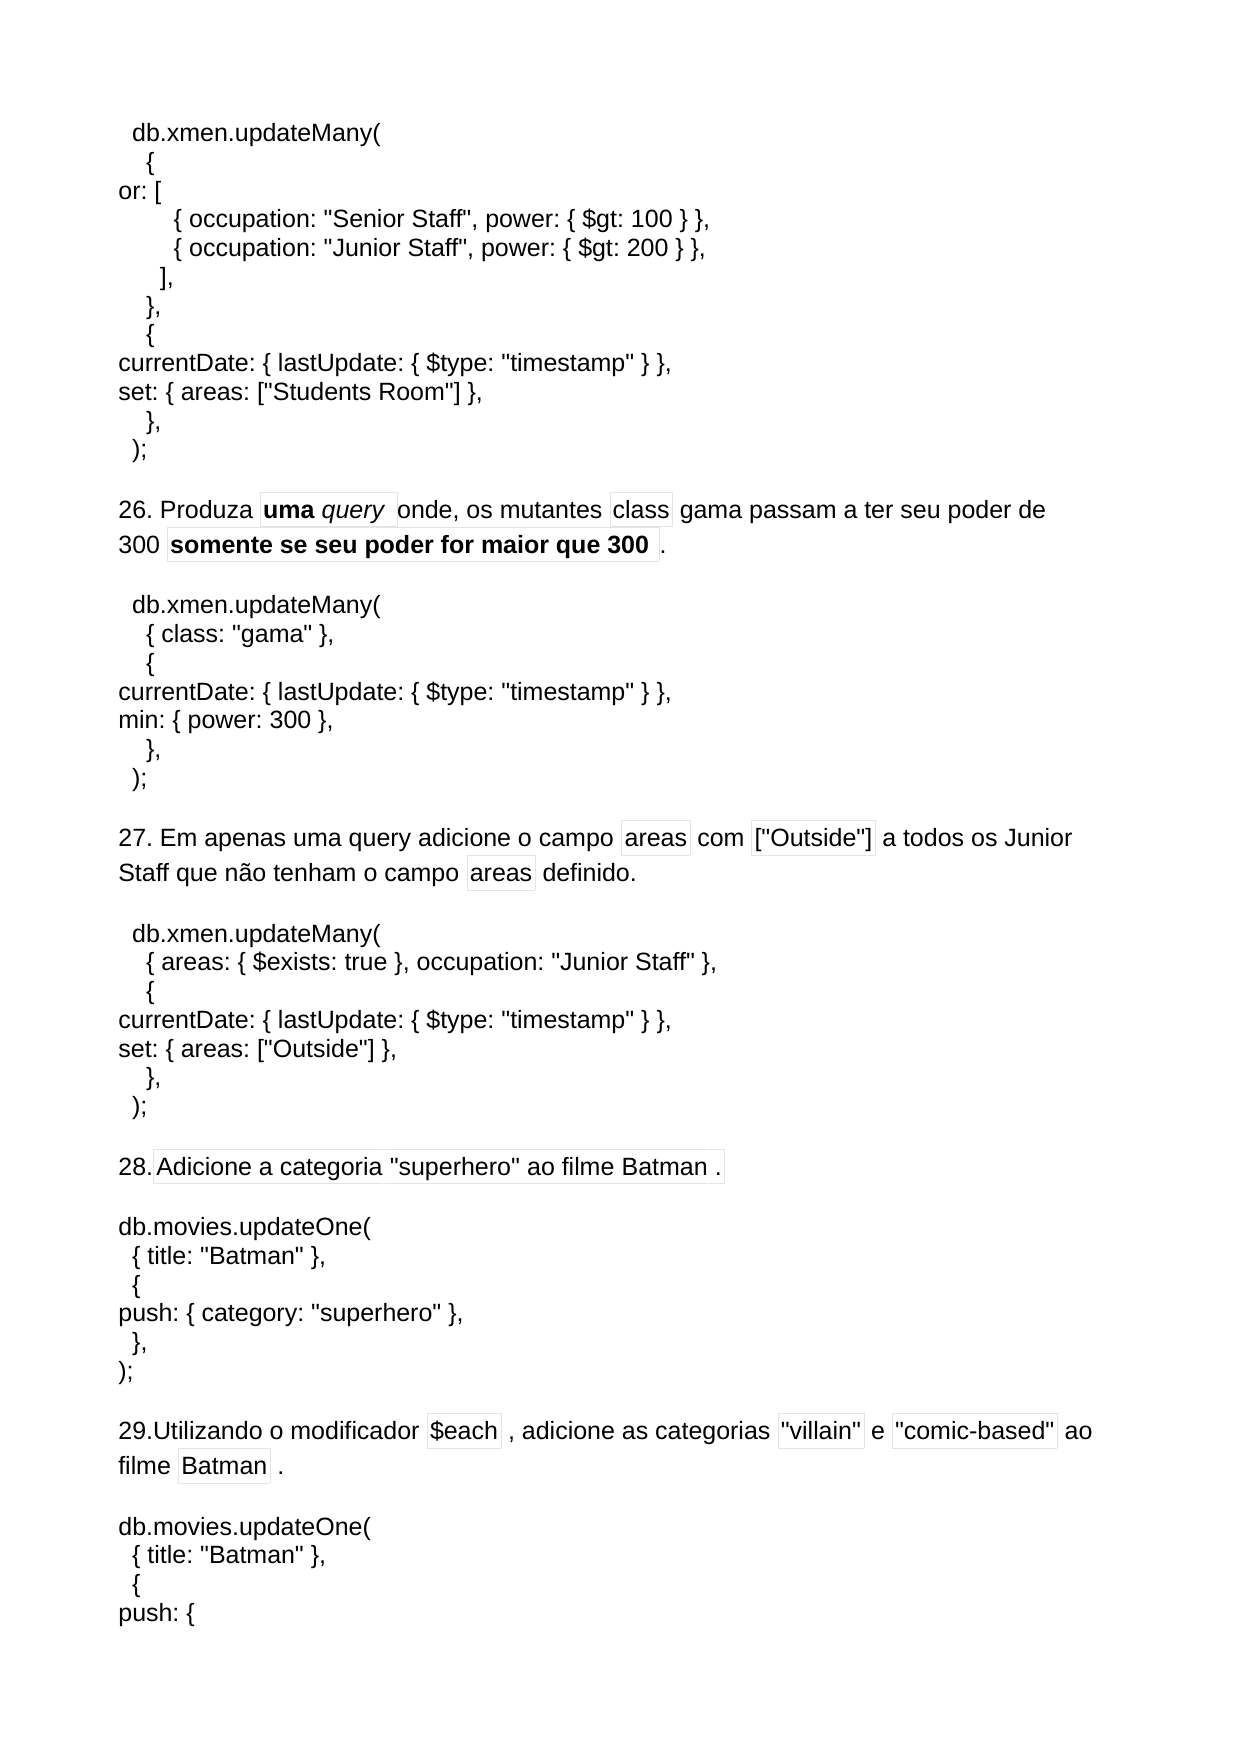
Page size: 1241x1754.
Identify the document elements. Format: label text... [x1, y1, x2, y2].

text { occupation: "Senior Staff", power: { $gt: 100 } }, [118, 204, 1122, 233]
text currentDate: { lastUpdate: { $type: "timestamp" } }, [118, 348, 1122, 377]
text or: [ [118, 176, 1122, 204]
text 26. Produza uma query onde, os mutantes class gama passam a ter seu poder de 300 somente se seu poder for maior que 300 . [398, 492, 610, 527]
text }, [118, 291, 1122, 319]
text { occupation: "Junior Staff", power: { $gt: 200 } }, [118, 233, 1122, 262]
text { areas: { $exists: true }, occupation: "Junior Staff" }, [118, 947, 1122, 976]
text }, [118, 406, 1122, 434]
text set: { areas: ["Outside"] }, [118, 1033, 1122, 1062]
text currentDate: { lastUpdate: { $type: "timestamp" } }, [118, 1005, 1122, 1033]
text db.xmen.updateMany( [118, 118, 1122, 147]
text { title: "Batman" }, [118, 1540, 1122, 1569]
text 27. Em apenas uma query adicione o campo areas com ["Outside"] a todos os Junior Staff que não tenham o campo areas definido. [118, 820, 1122, 890]
text }, [118, 1327, 1122, 1356]
text }, [118, 1062, 1122, 1091]
text ], [118, 262, 1122, 291]
text db.movies.updateOne( [118, 1512, 1122, 1540]
text }, [118, 734, 1122, 763]
text { [118, 1269, 1122, 1298]
text db.xmen.updateMany( [118, 590, 1122, 619]
text set: { areas: ["Students Room"] }, [118, 377, 1122, 406]
text { [118, 147, 1122, 176]
text ); [118, 763, 1122, 791]
text db.movies.updateOne( [118, 1212, 1122, 1241]
text 26. Produza uma query onde, os mutantes class gama passam a ter seu poder de 300 somente se seu poder for maior que 300 . [118, 492, 260, 561]
text 28.Adicione a categoria "superhero" ao filme Batman . [118, 1148, 724, 1183]
text min: { power: 300 }, [118, 705, 1122, 734]
text db.xmen.updateMany( [118, 918, 1122, 947]
text { class: "gama" }, [118, 619, 1122, 648]
text push: { [118, 1598, 1122, 1627]
text 26. Produza uma query onde, os mutantes class gama passam a ter seu poder de 300 somente se seu poder for maior que 300 . [660, 492, 1122, 561]
text { [118, 648, 1122, 676]
text { [118, 1569, 1122, 1598]
text ); [118, 434, 1122, 463]
text currentDate: { lastUpdate: { $type: "timestamp" } }, [118, 676, 1122, 705]
text { [118, 976, 1122, 1005]
text 26. Produza uma query onde, os mutantes class gama passam a ter seu poder de 300 somente se seu poder for maior que 300 . [261, 493, 397, 526]
text 29.Utilizando o modificador $each , adicione as categorias "villain" e "comic-based" ao filme Batman . [118, 1413, 1122, 1483]
text [725, 1148, 1122, 1183]
text ); [118, 1356, 1122, 1384]
text { [118, 319, 1122, 348]
text { title: "Batman" }, [118, 1241, 1122, 1269]
text ); [118, 1091, 1122, 1120]
text 26. Produza uma query onde, os mutantes class gama passam a ter seu poder de 300 somente se seu poder for maior que 300 . [168, 528, 659, 561]
text push: { category: "superhero" }, [118, 1298, 1122, 1327]
